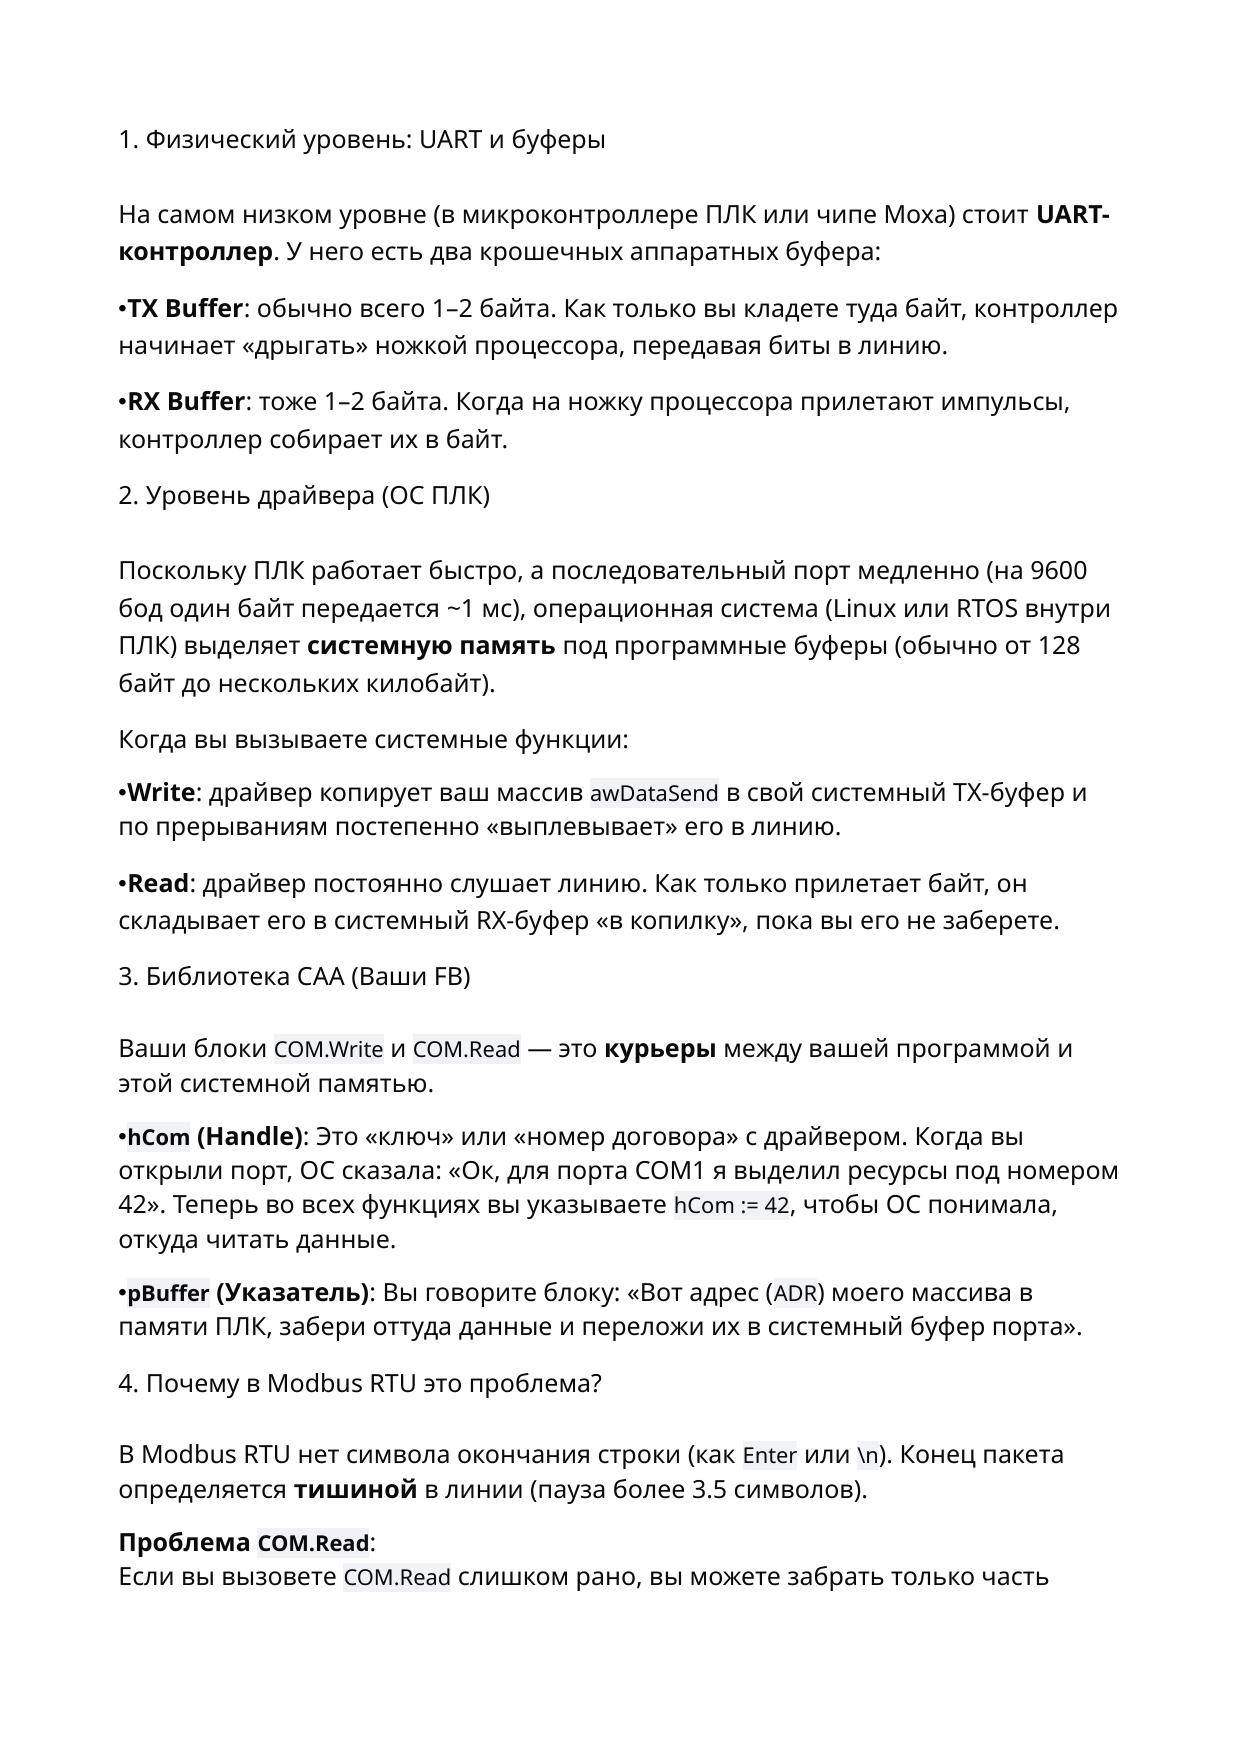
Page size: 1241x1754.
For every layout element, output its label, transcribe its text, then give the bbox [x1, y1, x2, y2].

list pBuffer (Указатель): Вы говорите блоку: «Вот адрес (ADR) моего массива в памяти ПЛК, забери оттуда данные и переложи их в системный буфер порта». [118, 1274, 1122, 1343]
text На самом низком уровне (в микроконтроллере ПЛК или чипе Moxa) стоит UART-контроллер. У него есть два крошечных аппаратных буфера: [118, 193, 1122, 268]
text 1. Физический уровень: UART и буферы [118, 118, 1122, 156]
list hCom (Handle): Это «ключ» или «номер договора» с драйвером. Когда вы открыли порт, ОС сказала: «Ок, для порта COM1 я выделил ресурсы под номером 42». Теперь во всех функциях вы указываете hCom := 42, чтобы ОС понимала, откуда читать данные. [118, 1118, 1122, 1256]
text В Modbus RTU нет символа окончания строки (как Enter или \n). Конец пакета определяется тишиной в линии (пауза более 3.5 символов). [118, 1437, 1122, 1506]
text 4. Почему в Modbus RTU это проблема? [118, 1362, 1122, 1399]
text Когда вы вызываете системные функции: [118, 718, 1122, 756]
text 3. Библиотека CAA (Ваши FB) [118, 956, 1122, 993]
text Проблема COM.Read: Если вы вызовете COM.Read слишком рано, вы можете забрать только часть [118, 1524, 1122, 1593]
text Поскольку ПЛК работает быстро, а последовательный порт медленно (на 9600 бод один байт передается ~1 мс), операционная система (Linux или RTOS внутри ПЛК) выделяет системную память под программные буферы (обычно от 128 байт до нескольких килобайт). [118, 549, 1122, 699]
list RX Buffer: тоже 1–2 байта. Когда на ножку процессора прилетают импульсы, контроллер собирает их в байт. [118, 381, 1122, 456]
text 2. Уровень драйвера (ОС ПЛК) [118, 474, 1122, 512]
list Read: драйвер постоянно слушает линию. Как только прилетает байт, он складывает его в системный RX-буфер «в копилку», пока вы его не заберете. [118, 862, 1122, 937]
list TX Buffer: обычно всего 1–2 байта. Как только вы кладете туда байт, контроллер начинает «дрыгать» ножкой процессора, передавая биты в линию. [118, 287, 1122, 362]
list Write: драйвер копирует ваш массив awDataSend в свой системный TX-буфер и по прерываниям постепенно «выплевывает» его в линию. [118, 774, 1122, 843]
text Ваши блоки COM.Write и COM.Read — это курьеры между вашей программой и этой системной памятью. [118, 1031, 1122, 1099]
